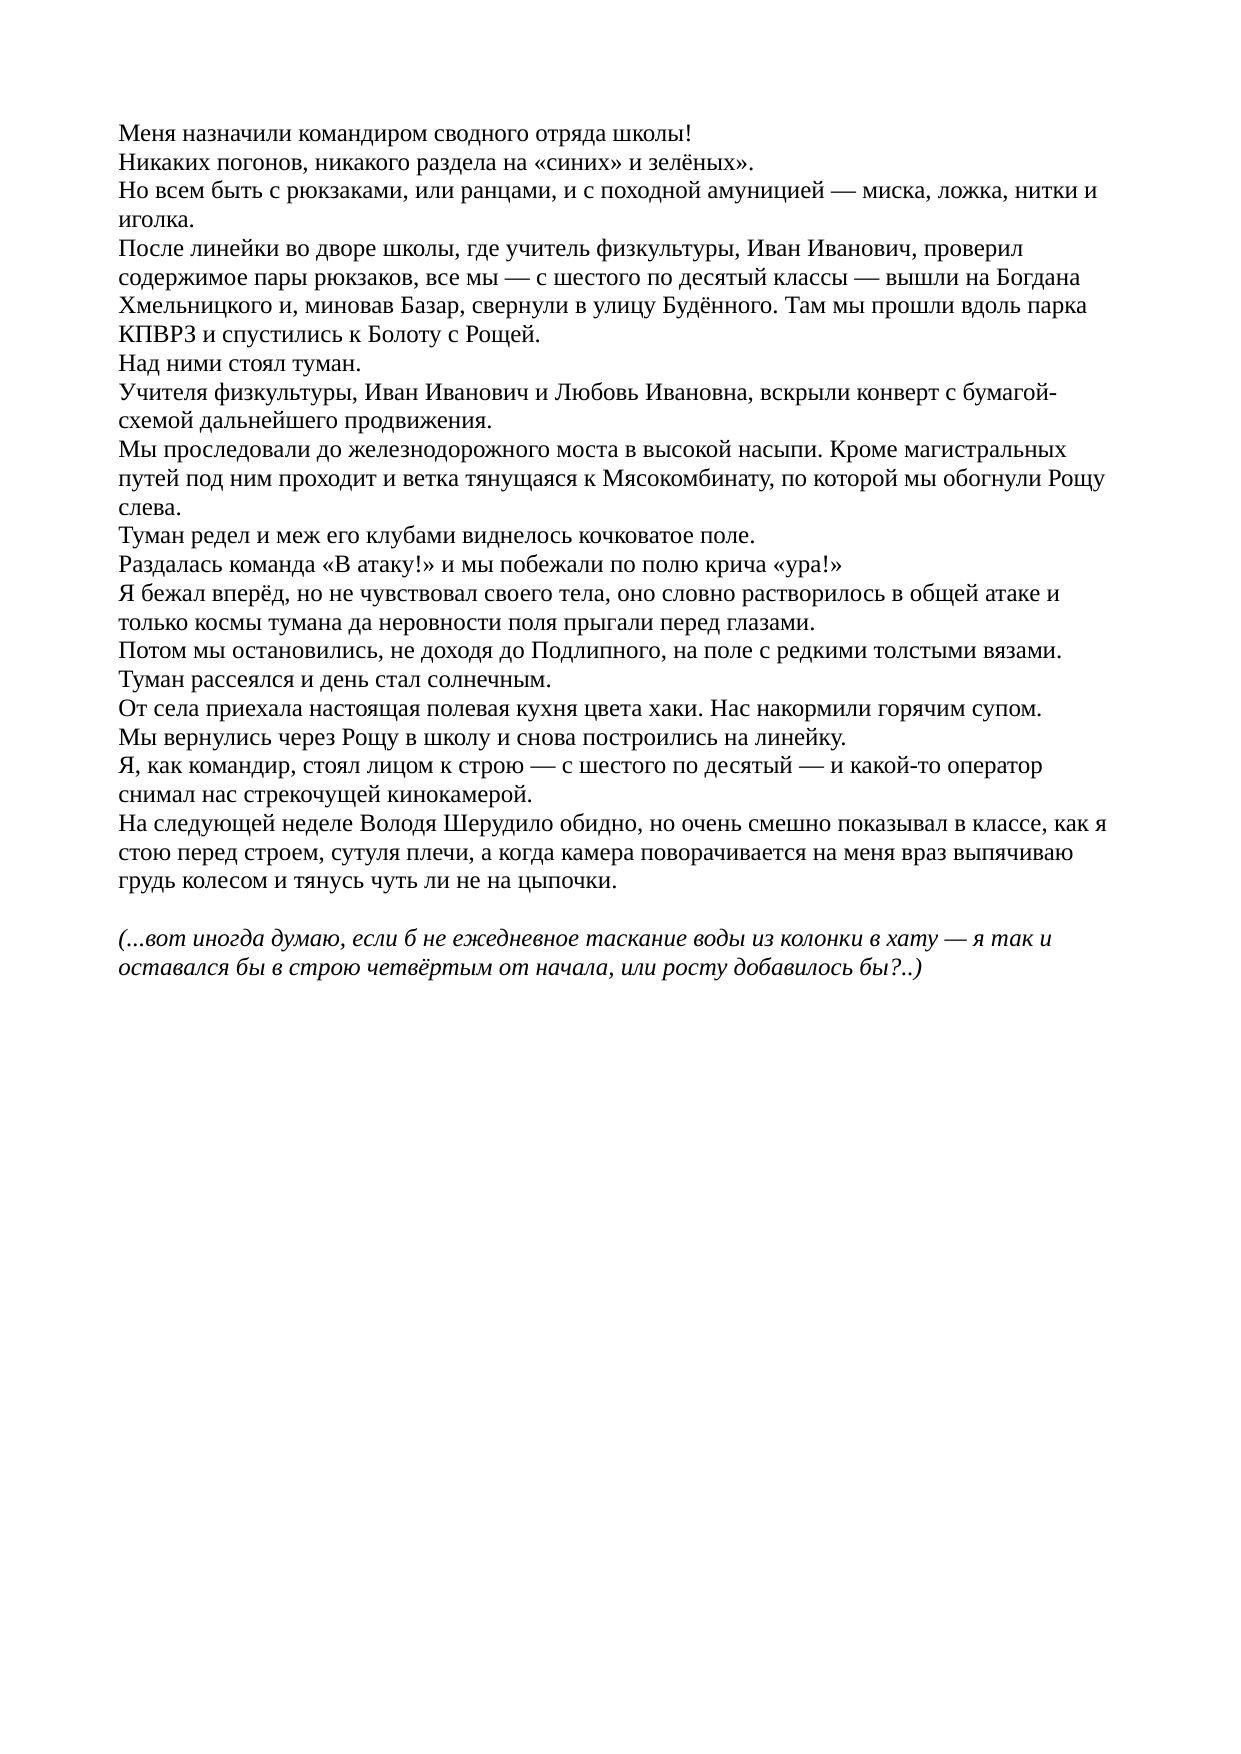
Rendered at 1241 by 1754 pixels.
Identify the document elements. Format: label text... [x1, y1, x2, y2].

text Туман редел и меж его клубами виднелось кочковатое поле. [118, 521, 1122, 549]
text Меня назначили командиром сводного отряда школы! [118, 118, 1122, 147]
text Но всем быть с рюкзаками, или ранцами, и с походной амуницией — миска, ложка, нитки и иголка. [118, 176, 1122, 233]
text (...вот иногда думаю, если б не ежедневное таскание воды из колонки в хату — я так и оставался бы в строю четвёртым от начала, или росту добавилось бы?..) [118, 923, 1122, 981]
text Туман рассеялся и день стал солнечным. [118, 664, 1122, 693]
text Раздалась команда «В атаку!» и мы побежали по полю крича «ура!» [118, 549, 1122, 578]
text Учителя физкультуры, Иван Иванович и Любовь Ивановна, вскрыли конверт с бумагой-схемой дальнейшего продвижения. [118, 377, 1122, 434]
text Потом мы остановились, не доходя до Подлипного, на поле с редкими толстыми вязами. [118, 636, 1122, 664]
text Над ними стоял туман. [118, 348, 1122, 377]
text Мы вернулись через Рощу в школу и снова построились на линейку. [118, 722, 1122, 751]
text После линейки во дворе школы, где учитель физкультуры, Иван Иванович, проверил содержимое пары рюкзаков, все мы — с шестого по десятый классы — вышли на Богдана Хмельницкого и, миновав Базар, свернули в улицу Будённого. Там мы прошли вдоль парка КПВРЗ и спустились к Болоту с Рощей. [118, 233, 1122, 348]
text Мы проследовали до железнодорожного моста в высокой насыпи. Кроме магистральных путей под ним проходит и ветка тянущаяся к Мясокомбинату, по которой мы обогнули Рощу слева. [118, 434, 1122, 521]
text Я, как командир, стоял лицом к строю — с шестого по десятый — и какой-то оператор снимал нас стрекочущей кинокамерой. [118, 751, 1122, 808]
text Я бежал вперёд, но не чувствовал своего тела, оно словно растворилось в общей атаке и только космы тумана да неровности поля прыгали перед глазами. [118, 578, 1122, 636]
text На следующей неделе Володя Шерудило обидно, но очень смешно показывал в классе, как я стою перед строем, сутуля плечи, а когда камера поворачивается на меня враз выпячиваю грудь колесом и тянусь чуть ли не на цыпочки. [118, 808, 1122, 894]
text Никаких погонов, никакого раздела на «синих» и зелёных». [118, 147, 1122, 176]
text От села приехала настоящая полевая кухня цвета хаки. Нас накормили горячим супом. [118, 693, 1122, 722]
